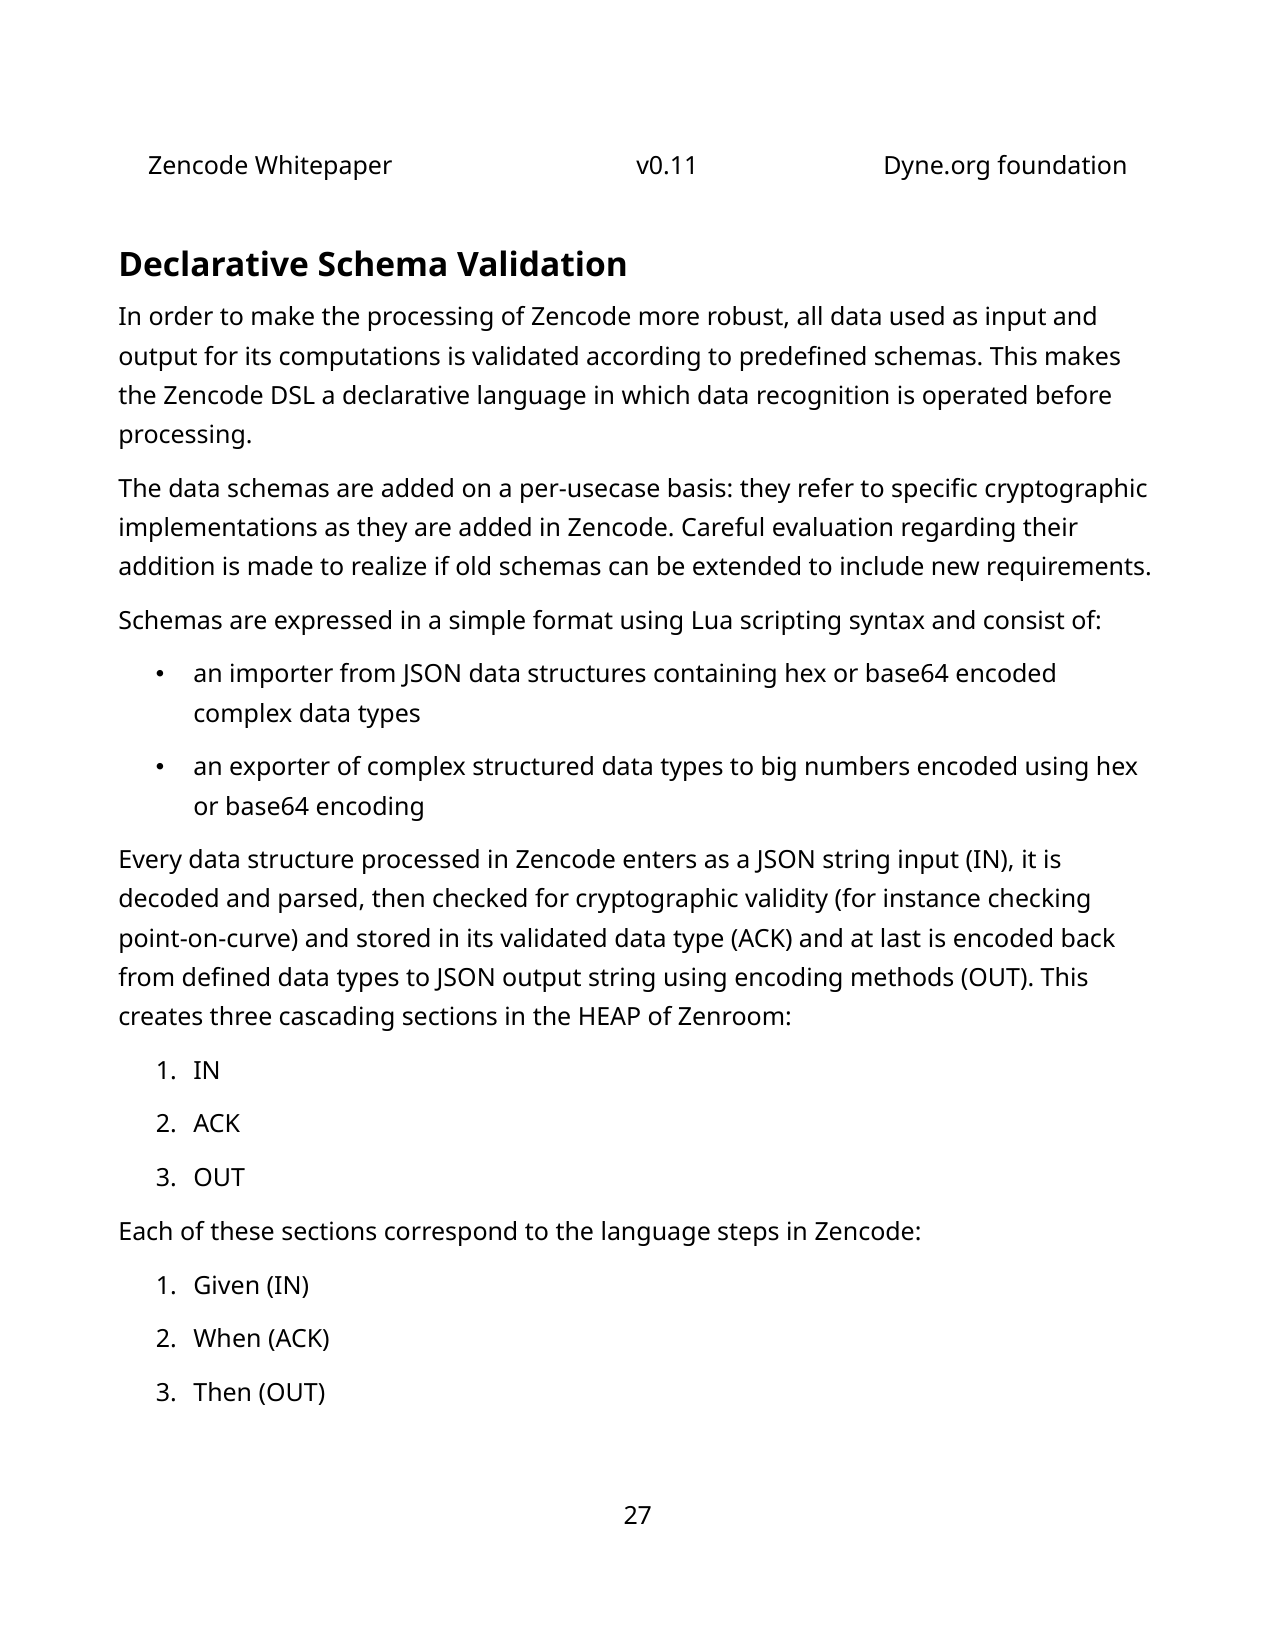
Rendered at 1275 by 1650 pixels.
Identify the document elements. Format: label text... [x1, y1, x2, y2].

list an exporter of complex structured data types to big numbers encoded using hex or base64 encoding [156, 749, 1157, 822]
text In order to make the processing of Zencode more robust, all data used as input and output for its computations is validated according to predefined schemas. This makes the Zencode DSL a declarative language in which data recognition is operated before processing. [118, 299, 1157, 451]
text Schemas are expressed in a simple format using Lua scripting syntax and consist of: [118, 602, 1157, 636]
list When (ACK) [156, 1321, 1157, 1355]
text Every data structure processed in Zencode enters as a JSON string input (IN), it is decoded and parsed, then checked for cryptographic validity (for instance checking point-on-curve) and stored in its validated data type (ACK) and at last is encoded back from defined data types to JSON output string using encoding methods (OUT). This creates three cascading sections in the HEAP of Zenroom: [118, 842, 1157, 1033]
list OUT [156, 1160, 1157, 1194]
list an importer from JSON data structures containing hex or base64 encoded complex data types [156, 656, 1157, 729]
list IN [156, 1052, 1157, 1086]
list Given (IN) [156, 1267, 1157, 1301]
subtitle Declarative Schema Validation [118, 241, 1157, 287]
list ACK [156, 1106, 1157, 1140]
list Then (OUT) [156, 1375, 1157, 1409]
text The data schemas are added on a per-usecase basis: they refer to specific cryptographic implementations as they are added in Zencode. Careful evaluation regarding their addition is made to realize if old schemas can be extended to include new requirements. [118, 470, 1157, 583]
text Each of these sections correspond to the language steps in Zencode: [118, 1214, 1157, 1248]
